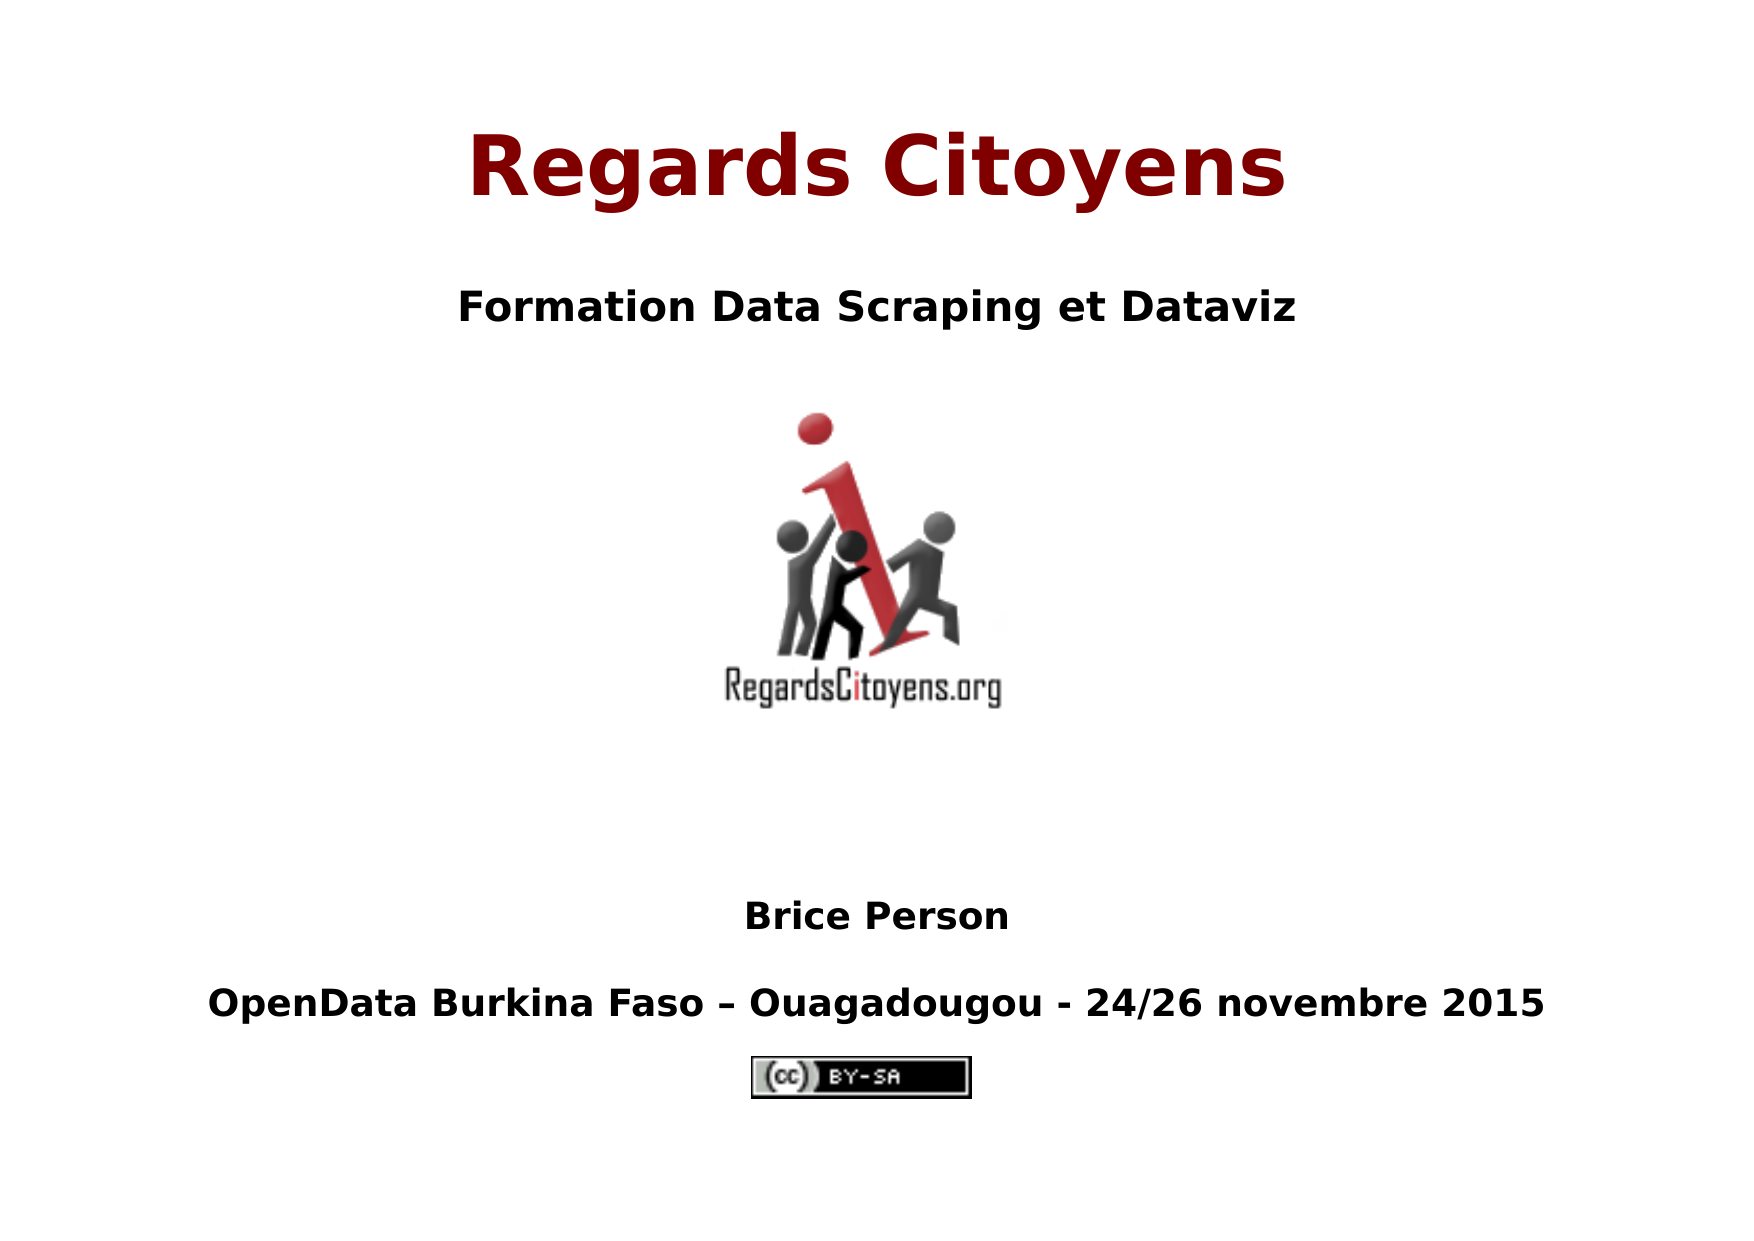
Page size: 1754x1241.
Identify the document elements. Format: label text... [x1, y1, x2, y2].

text Formation Data Scraping et Dataviz [118, 283, 1636, 332]
picture [719, 399, 1008, 713]
text OpenData Burkina Faso – Ouagadougou - 24/26 novembre 2015 [118, 982, 1636, 1025]
text Regards Citoyens [118, 118, 1636, 215]
text Brice Person [118, 894, 1636, 938]
picture [751, 1056, 972, 1099]
